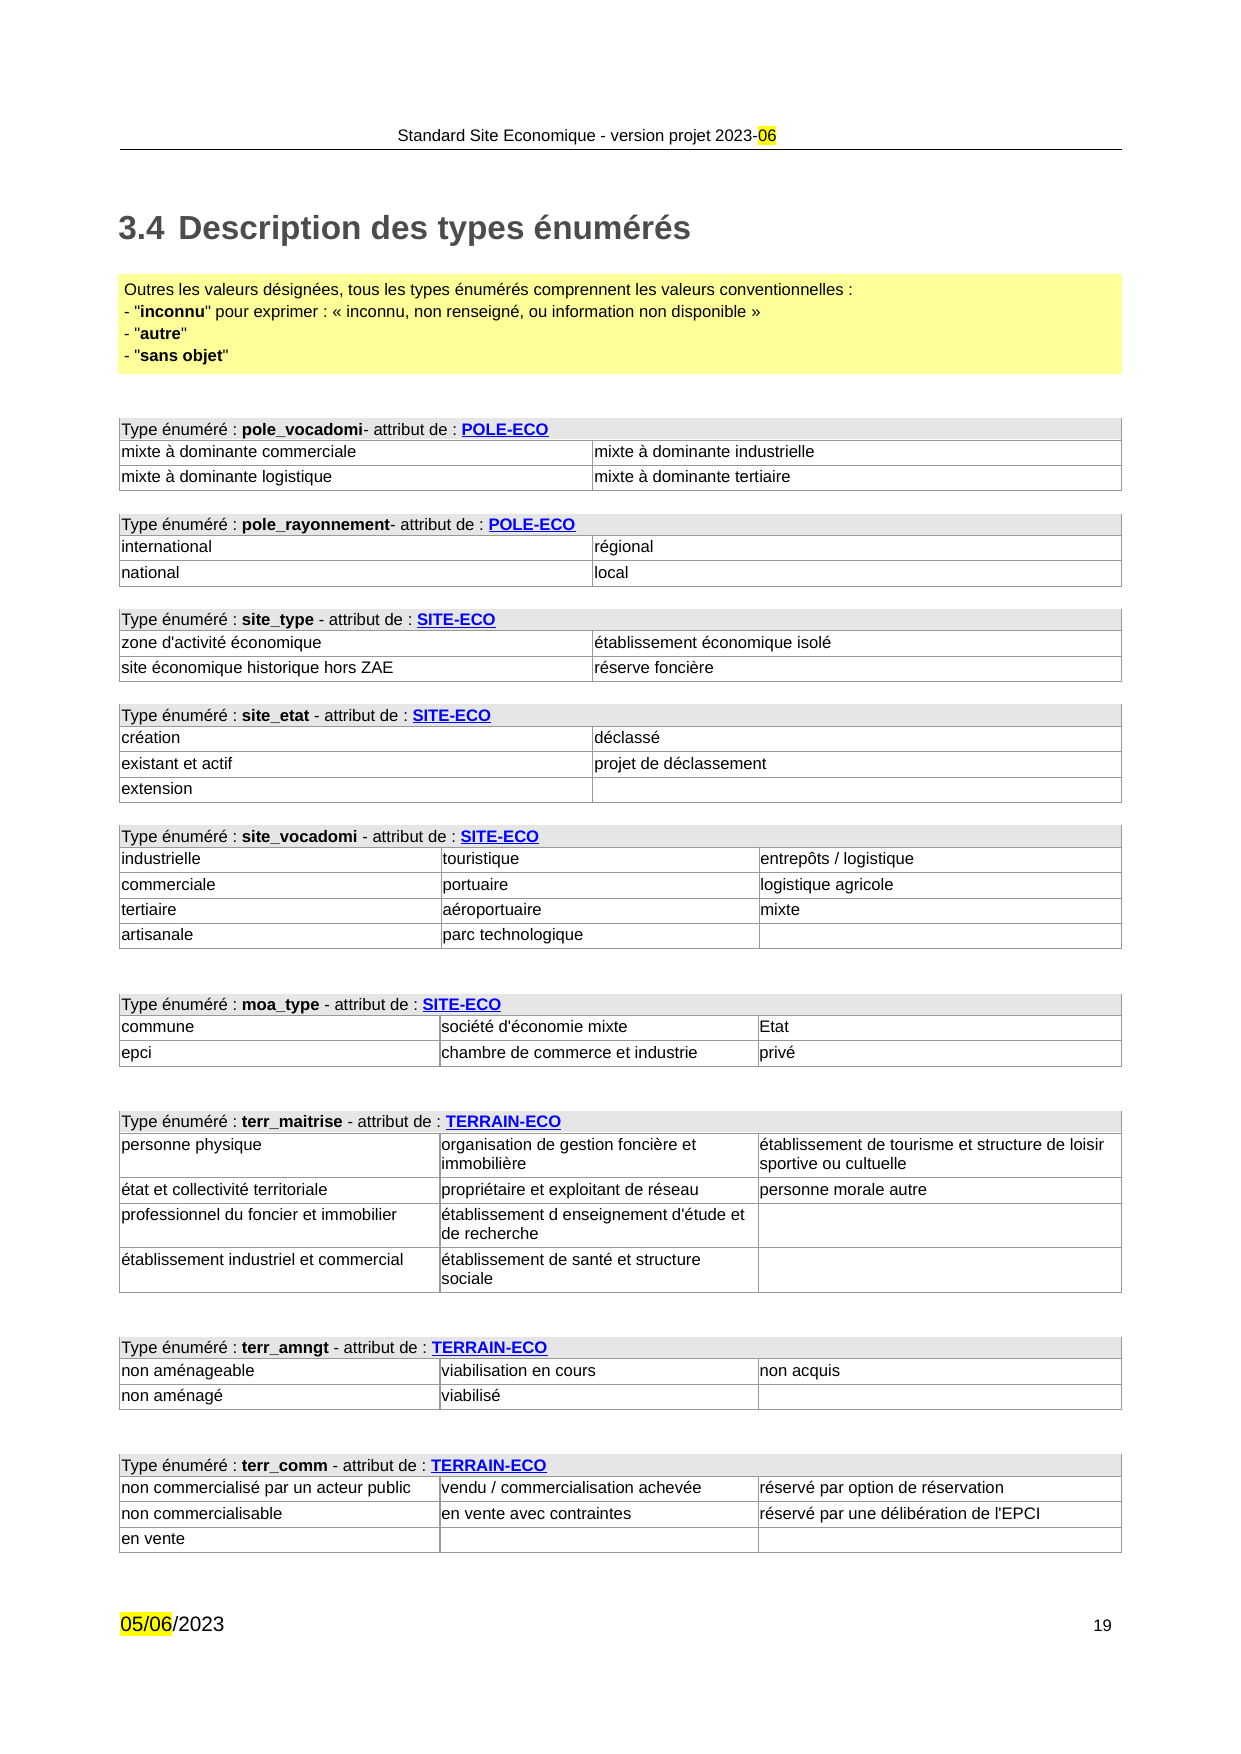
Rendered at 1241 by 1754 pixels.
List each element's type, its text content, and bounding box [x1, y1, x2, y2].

table_header Type énuméré : site_type - attribut de : SITE-ECO [120, 609, 1121, 630]
table_cell mixte à dominante commerciale [120, 441, 592, 465]
table_cell national [120, 561, 592, 586]
table_cell [760, 924, 1121, 948]
table_cell existant et actif [120, 752, 592, 777]
table_cell non aménageable [120, 1359, 439, 1384]
table_cell établissement d enseignement d'étude et de recherche [441, 1204, 758, 1247]
table_header Type énuméré : pole_rayonnement- attribut de : POLE-ECO [120, 514, 1121, 535]
table_cell [759, 1204, 1121, 1247]
table_cell epci [120, 1041, 439, 1066]
table_cell viabilisé [441, 1385, 758, 1409]
table_cell zone d'activité économique [120, 631, 592, 656]
table_cell [759, 1528, 1121, 1552]
table_cell organisation de gestion foncière et immobilière [441, 1134, 758, 1177]
table_header Type énuméré : terr_comm - attribut de : TERRAIN-ECO [120, 1454, 1121, 1476]
table_cell international [120, 536, 592, 560]
table_cell touristique [442, 848, 759, 872]
table_cell commune [120, 1016, 439, 1040]
table_cell mixte [760, 899, 1121, 923]
table_cell parc technologique [442, 924, 759, 948]
table_cell propriétaire et exploitant de réseau [441, 1178, 758, 1202]
table_cell établissement industriel et commercial [120, 1248, 439, 1292]
table_header Type énuméré : moa_type - attribut de : SITE-ECO [120, 994, 1121, 1015]
table_cell déclassé [593, 727, 1121, 751]
table_cell régional [593, 536, 1121, 560]
table_cell état et collectivité territoriale [120, 1178, 439, 1202]
table_header Outres les valeurs désignées, tous les types énumérés comprennent les valeurs conventionnelles : - "inconnu" pour exprimer : « inconnu, non renseigné, ou information non disponible » - "autre" - "sans objet" [118, 274, 1122, 374]
table_header Type énuméré : terr_maitrise - attribut de : TERRAIN-ECO [120, 1111, 1121, 1132]
table_cell [593, 778, 1121, 802]
table_cell mixte à dominante tertiaire [593, 466, 1121, 490]
table_cell logistique agricole [760, 873, 1121, 897]
table_cell réservé par option de réservation [759, 1477, 1121, 1501]
table_cell non commercialisé par un acteur public [120, 1477, 439, 1501]
table_cell professionnel du foncier et immobilier [120, 1204, 439, 1247]
table_cell artisanale [120, 924, 441, 948]
table_cell société d'économie mixte [441, 1016, 758, 1040]
table_cell commerciale [120, 873, 441, 897]
table_cell local [593, 561, 1121, 586]
table_cell entrepôts / logistique [760, 848, 1121, 872]
table_header Type énuméré : pole_vocadomi- attribut de : POLE-ECO [120, 418, 1121, 439]
table_cell extension [120, 778, 592, 802]
table_header Type énuméré : site_vocadomi - attribut de : SITE-ECO [120, 825, 1121, 847]
table_cell création [120, 727, 592, 751]
table_cell en vente avec contraintes [441, 1502, 758, 1527]
table_cell réservé par une délibération de l'EPCI [759, 1502, 1121, 1527]
table_cell vendu / commercialisation achevée [441, 1477, 758, 1501]
table_cell [441, 1528, 758, 1552]
table_cell site économique historique hors ZAE [120, 657, 592, 681]
table_cell tertiaire [120, 899, 441, 923]
table_cell viabilisation en cours [441, 1359, 758, 1384]
table_cell [759, 1385, 1121, 1409]
table_cell mixte à dominante logistique [120, 466, 592, 490]
table_cell portuaire [442, 873, 759, 897]
table_cell réserve foncière [593, 657, 1121, 681]
table_header Type énuméré : terr_amngt - attribut de : TERRAIN-ECO [120, 1337, 1121, 1358]
subtitle Description des types énumérés [118, 208, 1122, 246]
table_cell personne physique [120, 1134, 439, 1177]
table_cell établissement économique isolé [593, 631, 1121, 656]
table_cell non commercialisable [120, 1502, 439, 1527]
table_cell chambre de commerce et industrie [441, 1041, 758, 1066]
table_cell personne morale autre [759, 1178, 1121, 1202]
table_cell projet de déclassement [593, 752, 1121, 777]
table_cell non acquis [759, 1359, 1121, 1384]
table_cell non aménagé [120, 1385, 439, 1409]
table_cell industrielle [120, 848, 441, 872]
table_cell Etat [759, 1016, 1121, 1040]
table_cell aéroportuaire [442, 899, 759, 923]
table_cell [759, 1248, 1121, 1292]
table_cell en vente [120, 1528, 439, 1552]
table_cell privé [759, 1041, 1121, 1066]
table_header Type énuméré : site_etat - attribut de : SITE-ECO [120, 704, 1121, 726]
table_cell mixte à dominante industrielle [593, 441, 1121, 465]
table_cell établissement de santé et structure sociale [441, 1248, 758, 1292]
table_cell établissement de tourisme et structure de loisir sportive ou cultuelle [759, 1134, 1121, 1177]
